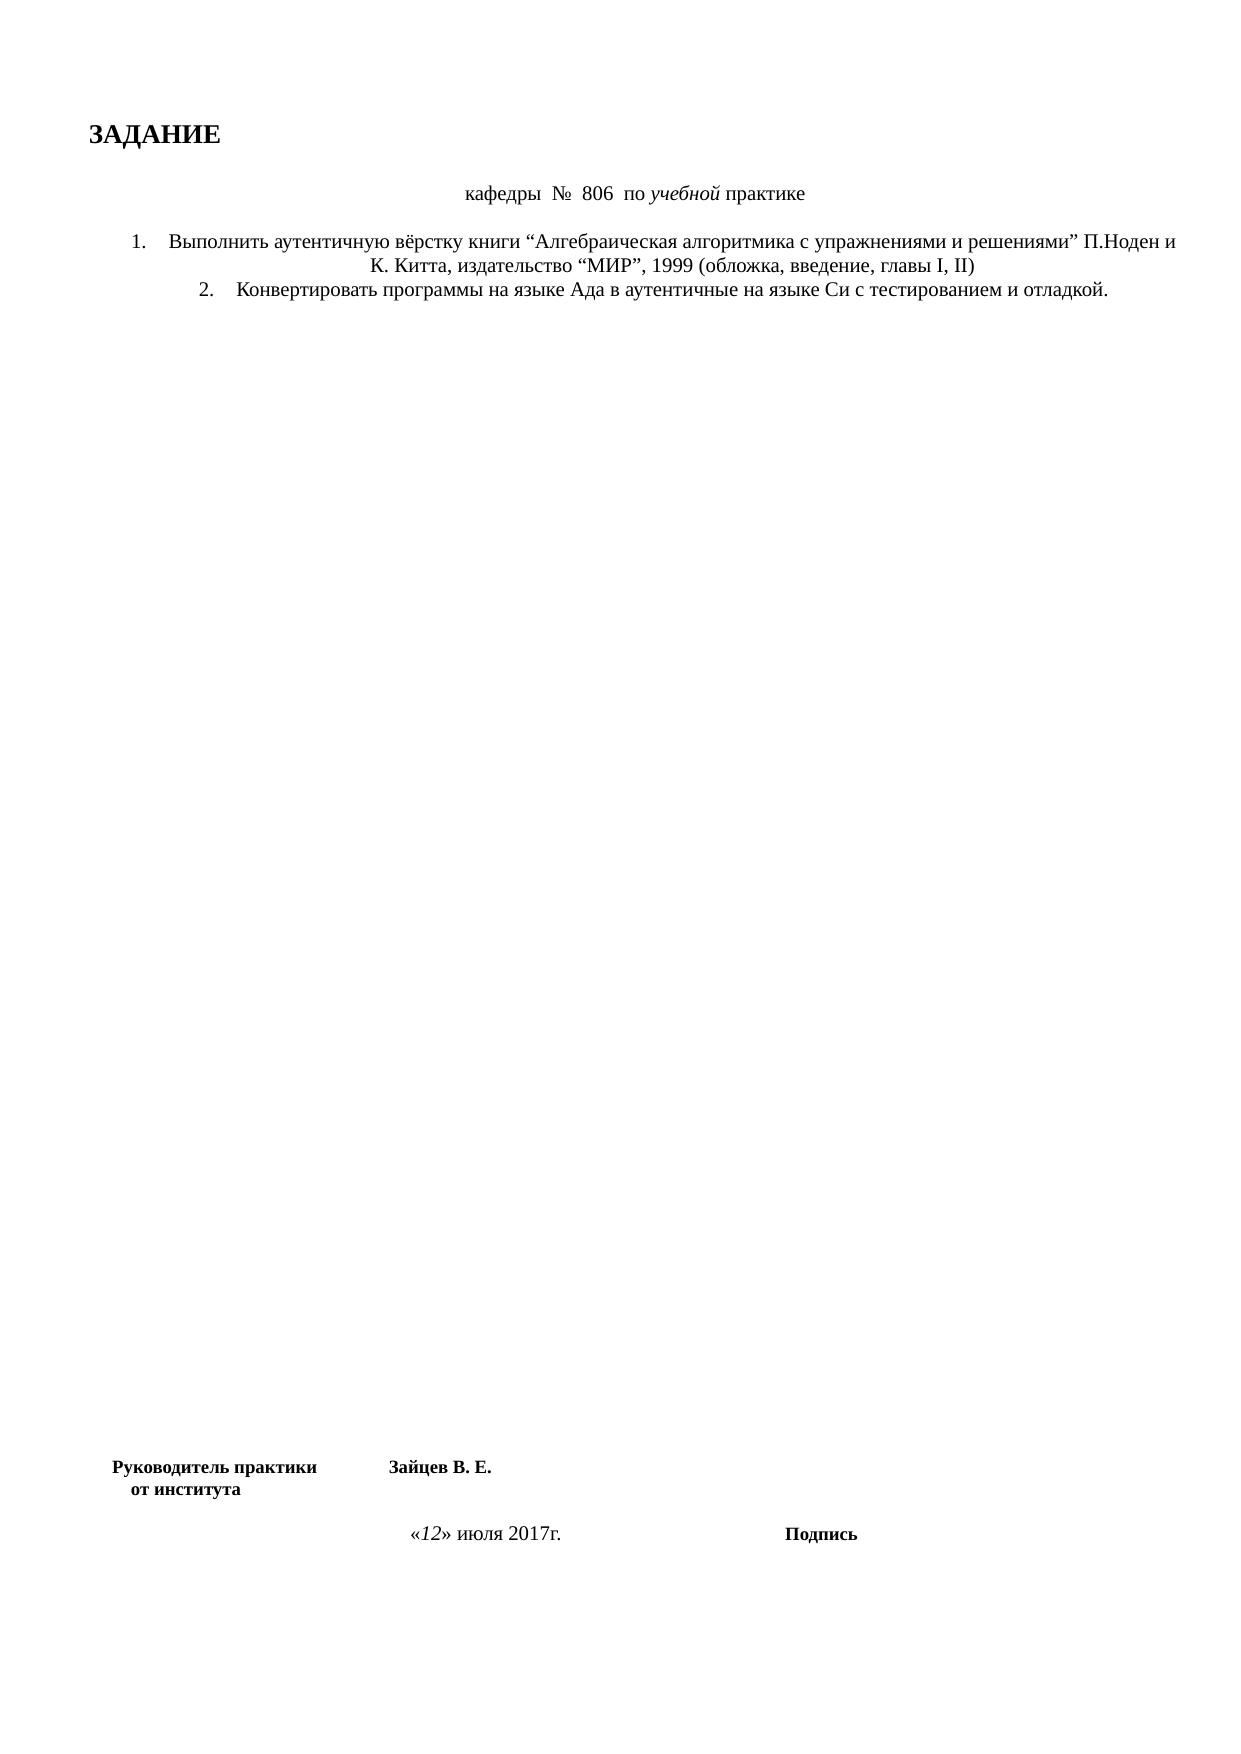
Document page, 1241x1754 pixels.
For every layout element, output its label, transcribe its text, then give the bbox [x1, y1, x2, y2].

text Руководитель практики Зайцев В. Е. [89, 1456, 1181, 1477]
list Конвертировать программы на языке Ада в аутентичные на языке Си с тестированием и отладкой. [126, 277, 1181, 301]
text кафедры № 806 по учебной практике [89, 181, 1181, 204]
text ЗАДАНИЕ [89, 118, 1181, 149]
text «12» июля 2017г. Подпись [89, 1521, 1181, 1544]
list Выполнить аутентичную вёрстку книги “Алгебраическая алгоритмика с упражнениями и решениями” П.Ноден и К. Китта, издательство “МИР”, 1999 (обложка, введение, главы I, II) [126, 229, 1181, 277]
text от института [89, 1477, 1181, 1499]
